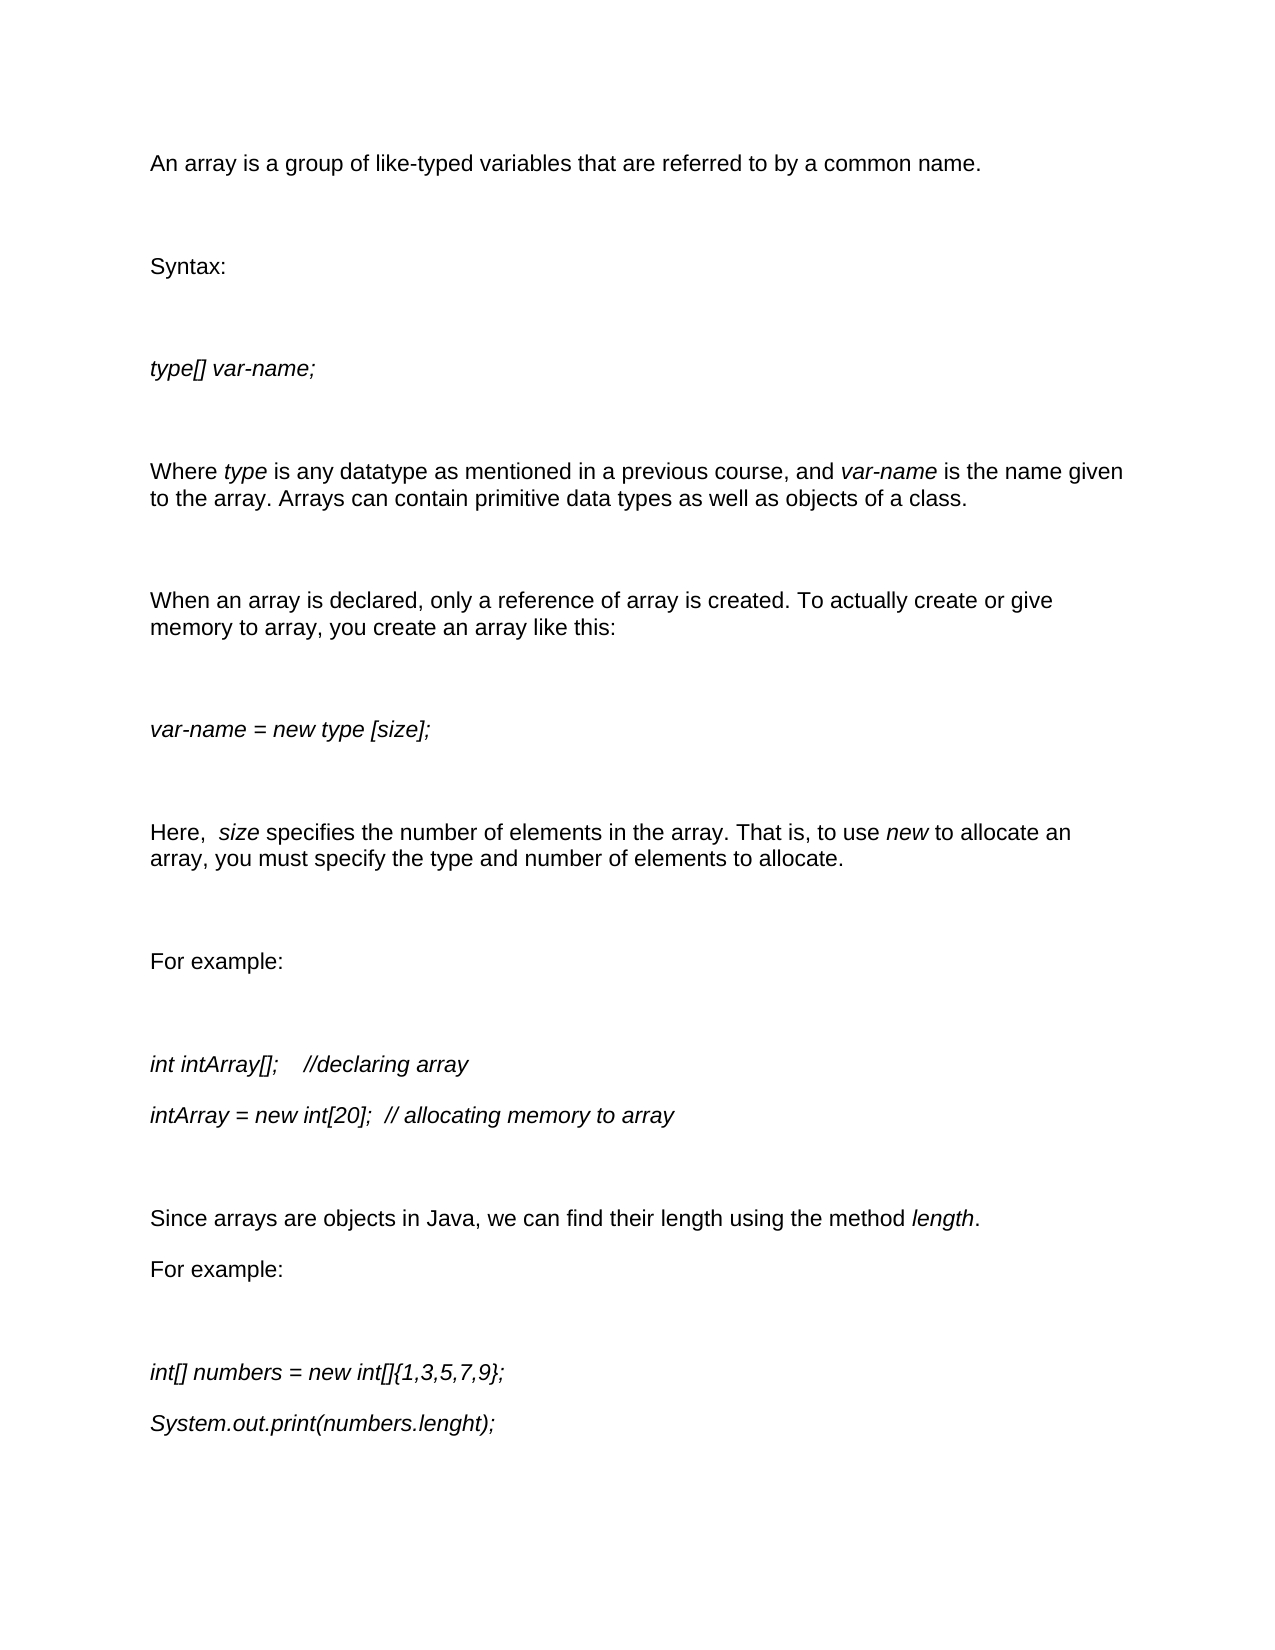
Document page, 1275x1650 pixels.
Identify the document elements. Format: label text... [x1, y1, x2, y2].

text Here, size specifies the number of elements in the array. That is, to use new to allocate an array, you must specify the type and number of elements to allocate. [150, 819, 1125, 872]
text Syntax: [150, 253, 1125, 279]
text type[] var-name; [150, 355, 1125, 382]
text int intArray[]; //declaring array [150, 1051, 1125, 1077]
text var-name = new type [size]; [150, 716, 1125, 743]
text System.out.print(numbers.lenght); [150, 1410, 1125, 1437]
text Where type is any datatype as mentioned in a previous course, and var-name is the name given to the array. Arrays can contain primitive data types as well as objects of a class. [150, 458, 1125, 511]
text An array is a group of like-typed variables that are referred to by a common name. [150, 150, 1125, 176]
text For example: [150, 1256, 1125, 1282]
text For example: [150, 948, 1125, 974]
text intArray = new int[20]; // allocating memory to array [150, 1102, 1125, 1128]
text int[] numbers = new int[]{1,3,5,7,9}; [150, 1359, 1125, 1385]
text Since arrays are objects in Java, we can find their length using the method length. [150, 1205, 1125, 1231]
text When an array is declared, only a reference of array is created. To actually create or give memory to array, you create an array like this: [150, 587, 1125, 640]
